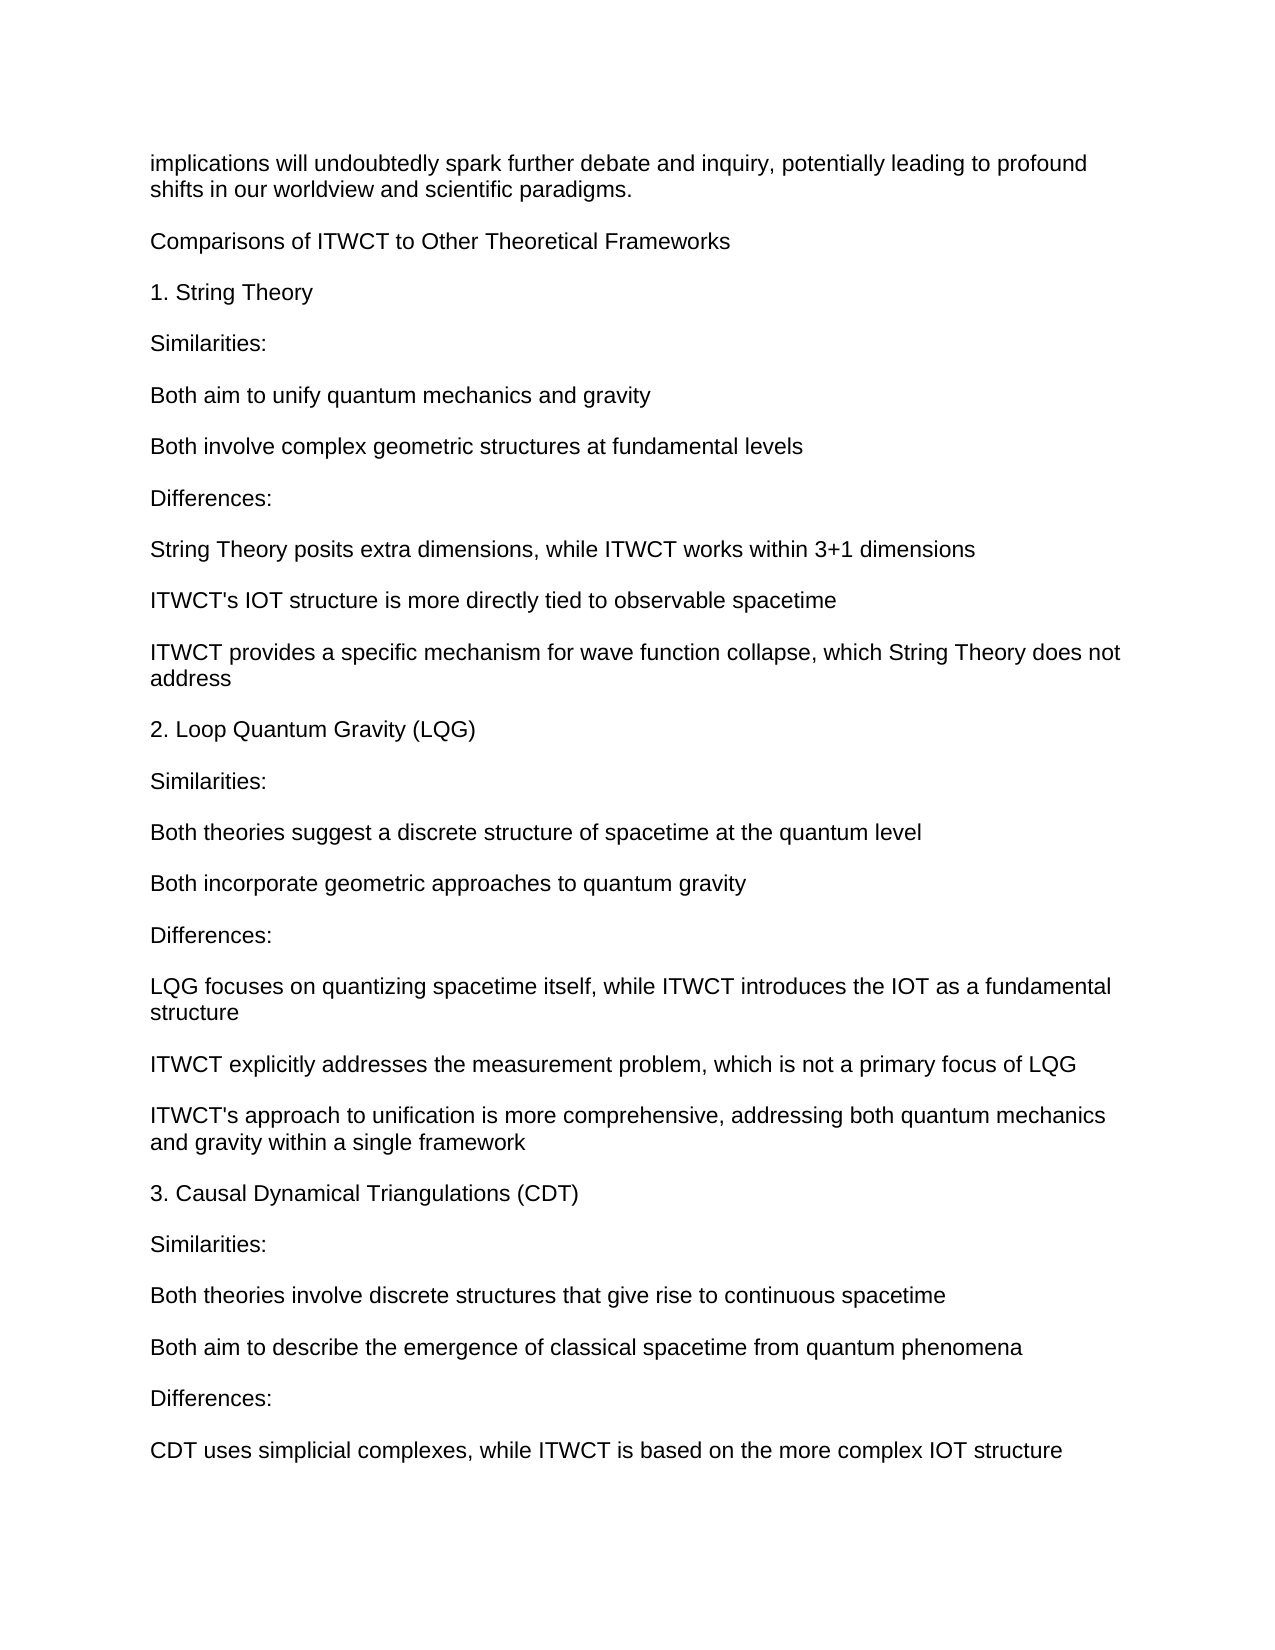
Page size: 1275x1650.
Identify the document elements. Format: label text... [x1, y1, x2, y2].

text implications will undoubtedly spark further debate and inquiry, potentially leading to profound shifts in our worldview and scientific paradigms. [150, 150, 1125, 203]
text ITWCT explicitly addresses the measurement problem, which is not a primary focus of LQG [150, 1051, 1125, 1077]
text Similarities: [150, 1231, 1125, 1257]
text LQG focuses on quantizing spacetime itself, while ITWCT introduces the IOT as a fundamental structure [150, 973, 1125, 1026]
text CDT uses simplicial complexes, while ITWCT is based on the more complex IOT structure [150, 1437, 1125, 1463]
text Similarities: [150, 768, 1125, 794]
text Differences: [150, 922, 1125, 948]
text String Theory posits extra dimensions, while ITWCT works within 3+1 dimensions [150, 536, 1125, 562]
text Differences: [150, 1385, 1125, 1412]
text Both aim to unify quantum mechanics and gravity [150, 382, 1125, 408]
text Both incorporate geometric approaches to quantum gravity [150, 870, 1125, 897]
text Similarities: [150, 330, 1125, 357]
text Differences: [150, 484, 1125, 511]
text 2. Loop Quantum Gravity (LQG) [150, 716, 1125, 743]
text Both theories suggest a discrete structure of spacetime at the quantum level [150, 819, 1125, 845]
text Both involve complex geometric structures at fundamental levels [150, 433, 1125, 459]
text Both theories involve discrete structures that give rise to continuous spacetime [150, 1282, 1125, 1309]
text Comparisons of ITWCT to Other Theoretical Frameworks [150, 228, 1125, 254]
text 1. String Theory [150, 279, 1125, 305]
text ITWCT's IOT structure is more directly tied to observable spacetime [150, 587, 1125, 613]
text Both aim to describe the emergence of classical spacetime from quantum phenomena [150, 1334, 1125, 1360]
text ITWCT provides a specific mechanism for wave function collapse, which String Theory does not address [150, 638, 1125, 691]
text 3. Causal Dynamical Triangulations (CDT) [150, 1180, 1125, 1206]
text ITWCT's approach to unification is more comprehensive, addressing both quantum mechanics and gravity within a single framework [150, 1102, 1125, 1155]
